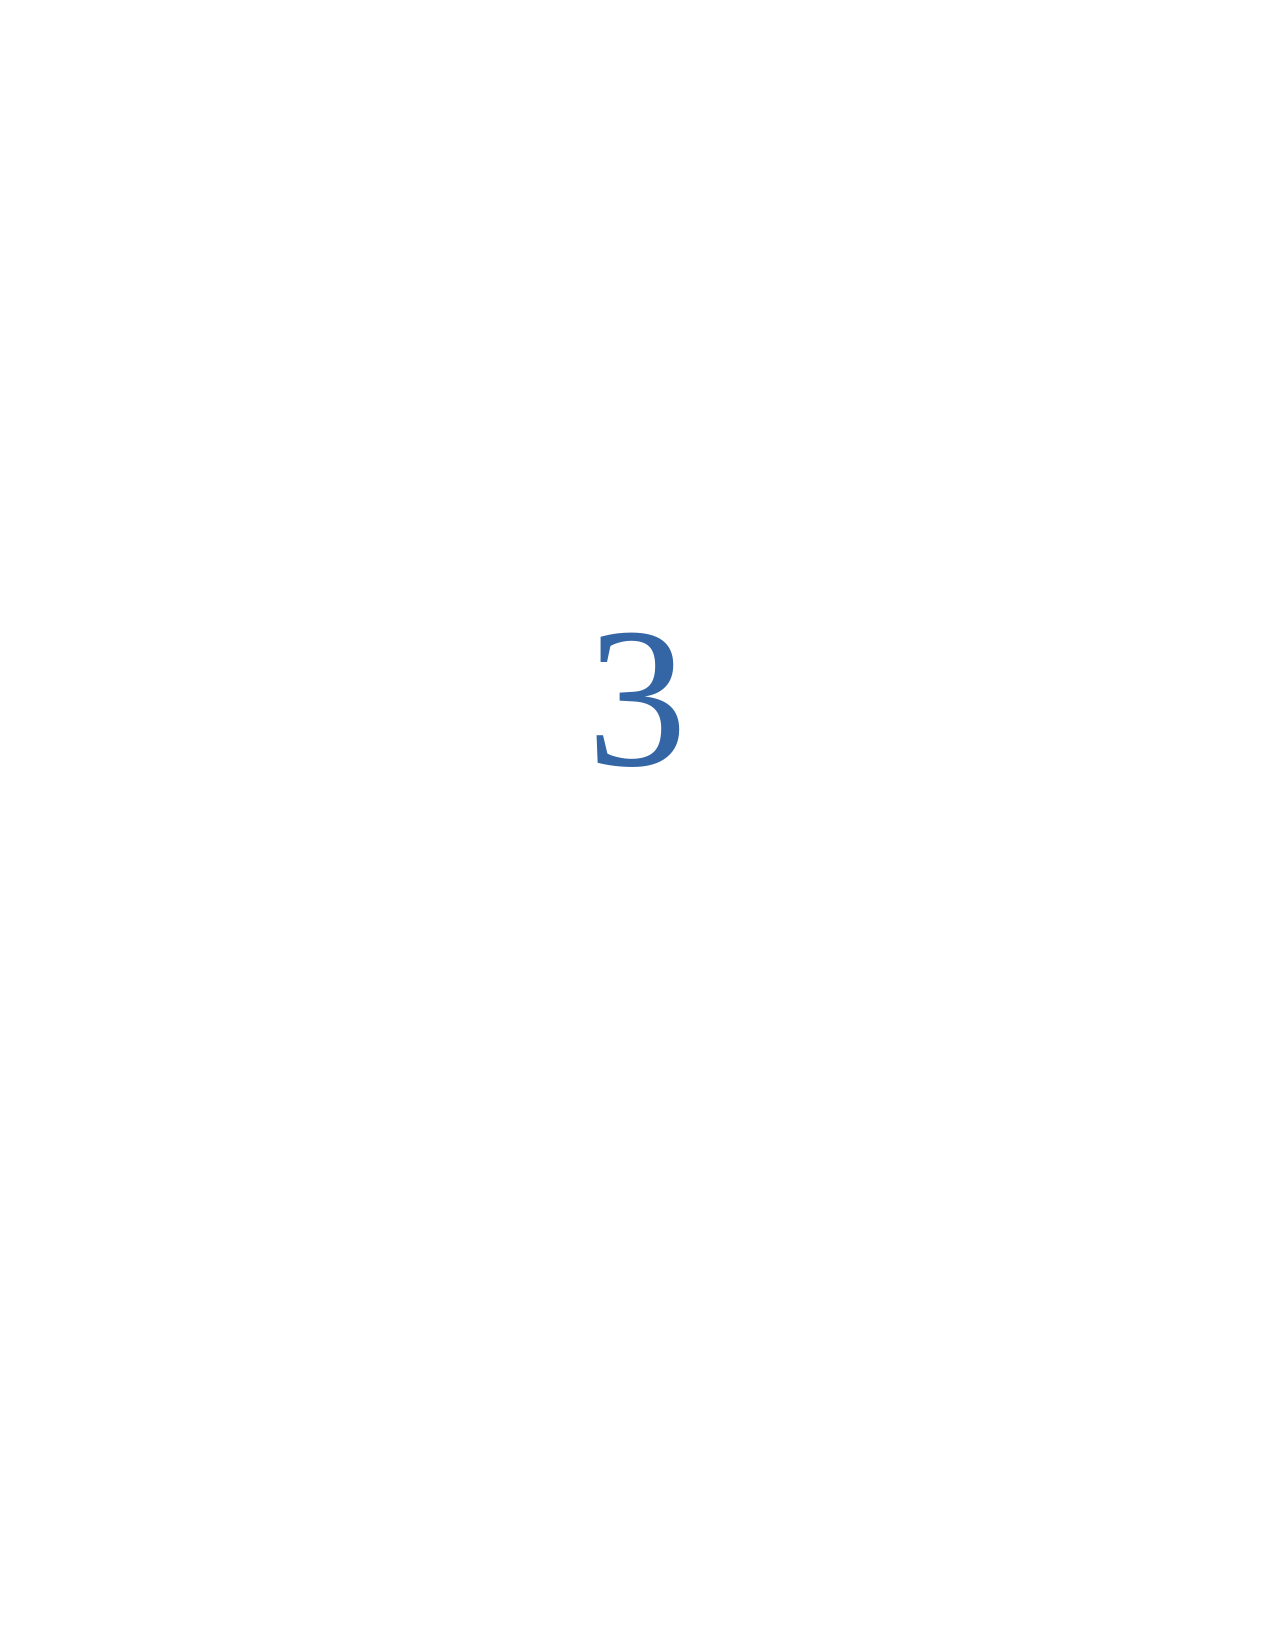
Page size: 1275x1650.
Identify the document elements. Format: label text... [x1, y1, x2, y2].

text 3 [118, 578, 1157, 808]
